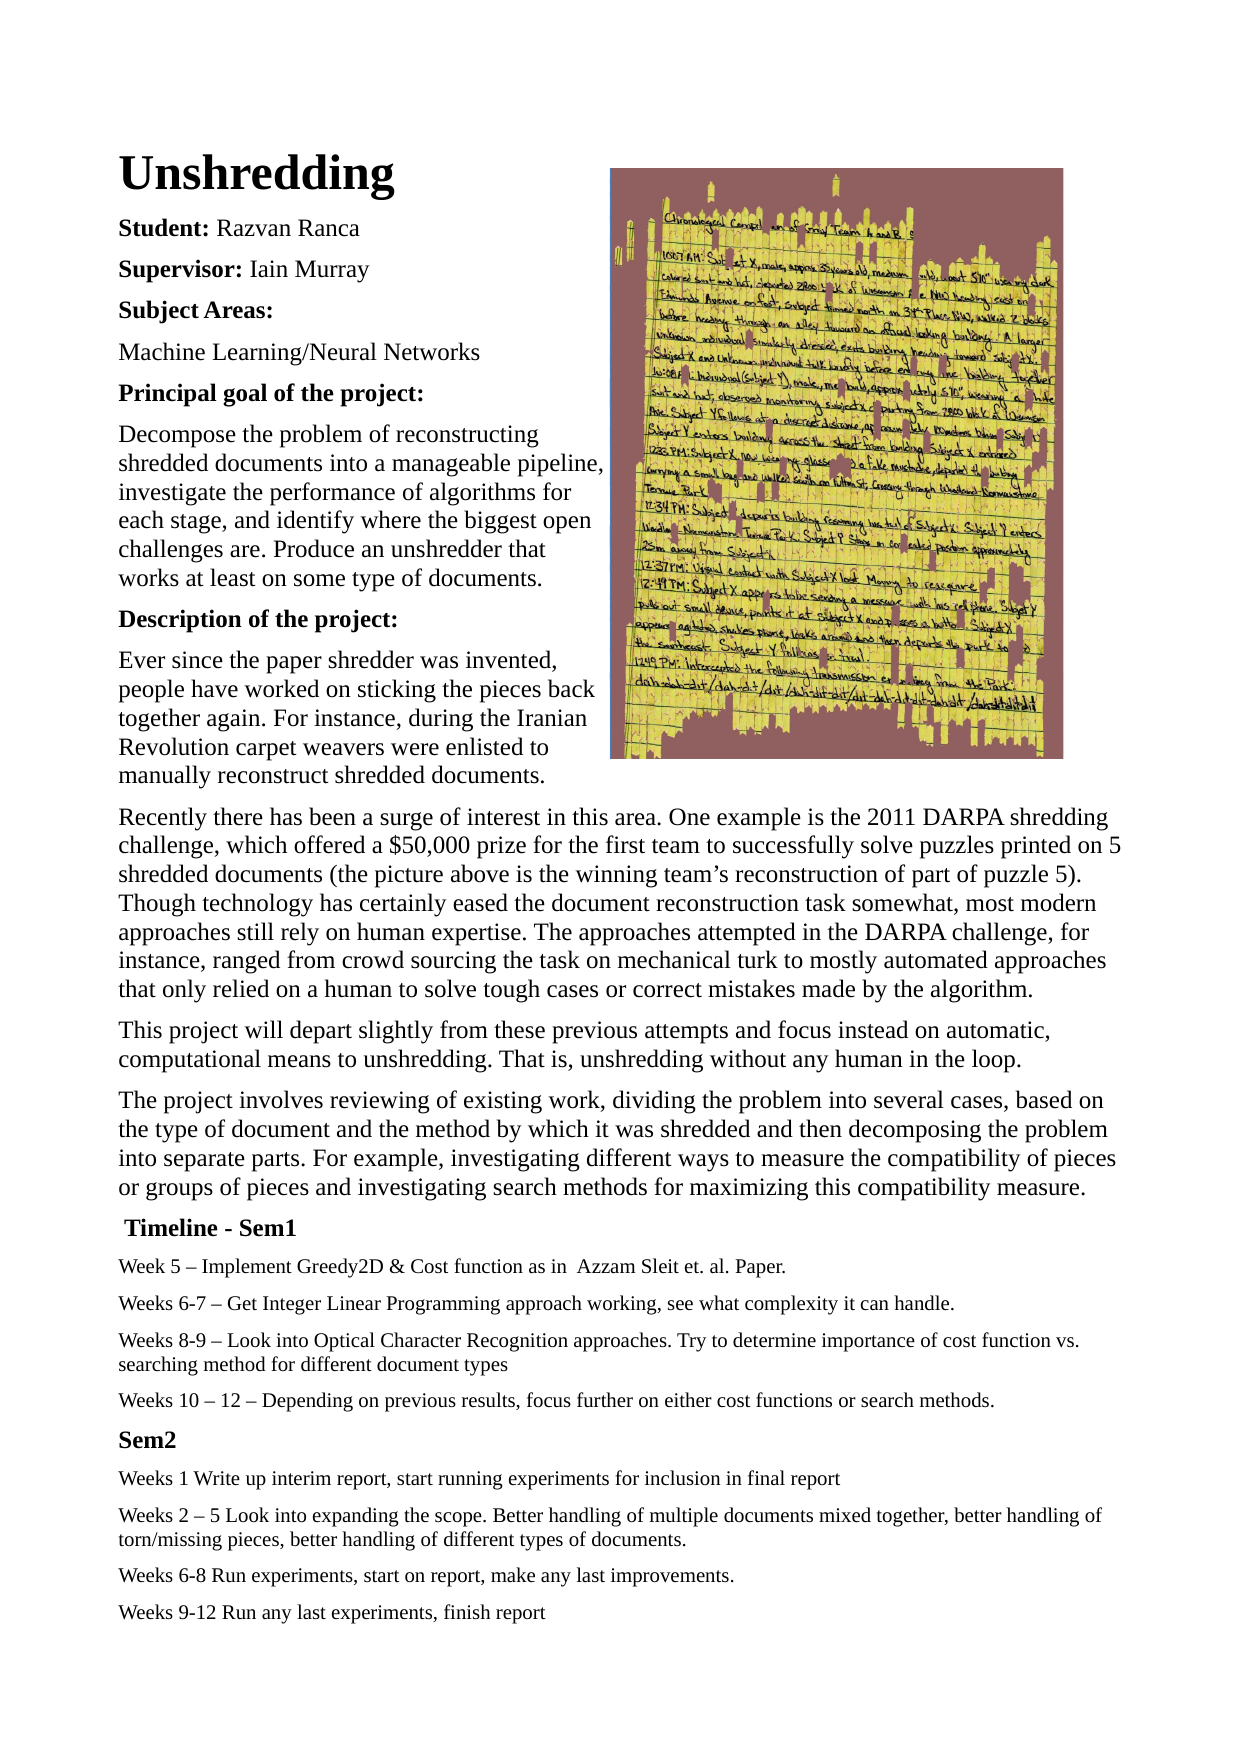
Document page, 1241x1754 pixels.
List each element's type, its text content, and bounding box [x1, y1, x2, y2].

text Subject Areas: [118, 296, 609, 324]
text Supervisor: Iain Murray [118, 254, 609, 283]
text Weeks 6-8 Run experiments, start on report, make any last improvements. [118, 1563, 1122, 1587]
text [1064, 296, 1122, 324]
text Weeks 10 – 12 – Depending on previous results, focus further on either cost functions or search methods. [118, 1388, 1122, 1412]
text Weeks 9-12 Run any last experiments, finish report [118, 1600, 1122, 1624]
picture [609, 168, 1064, 759]
subtitle Unshredding [118, 143, 1122, 201]
text Sem2 [118, 1425, 1122, 1453]
text Student: Razvan Ranca [118, 213, 609, 242]
text The project involves reviewing of existing work, dividing the problem into several cases, based on the type of document and the method by which it was shredded and then decomposing the problem into separate parts. For example, investigating different ways to measure the compatibility of pieces or groups of pieces and investigating search methods for maximizing this compatibility measure. [118, 1086, 1122, 1201]
text [1064, 604, 1122, 633]
text Machine Learning/Neural Networks [118, 337, 609, 366]
text Ever since the paper shredder was invented, people have worked on sticking the pieces back together again. For instance, during the Iranian Revolution carpet weavers were enlisted to manually reconstruct shredded documents. [118, 646, 1122, 789]
text [1064, 254, 1122, 283]
text Weeks 2 – 5 Look into expanding the scope. Better handling of multiple documents mixed together, better handling of torn/missing pieces, better handling of different types of documents. [118, 1502, 1122, 1551]
text Week 5 – Implement Greedy2D & Cost function as in Azzam Sleit et. al. Paper. [118, 1254, 1122, 1278]
text Weeks 8-9 – Look into Optical Character Recognition approaches. Try to determine importance of cost function vs. searching method for different document types [118, 1327, 1122, 1376]
text Timeline - Sem1 [118, 1213, 1122, 1242]
text [1064, 378, 1122, 407]
text Weeks 1 Write up interim report, start running experiments for inclusion in final report [118, 1466, 1122, 1490]
text Description of the project: [118, 604, 609, 633]
text [1064, 213, 1122, 242]
text Principal goal of the project: [118, 378, 609, 407]
text [1064, 337, 1122, 366]
text [1064, 419, 1122, 592]
text Decompose the problem of reconstructing shredded documents into a manageable pipeline, investigate the performance of algorithms for each stage, and identify where the biggest open challenges are. Produce an unshredder that works at least on some type of documents. [118, 419, 609, 592]
text Recently there has been a surge of interest in this area. One example is the 2011 DARPA shredding challenge, which offered a $50,000 prize for the first team to successfully solve puzzles printed on 5 shredded documents (the picture above is the winning team’s reconstruction of part of puzzle 5). Though technology has certainly eased the document reconstruction task somewhat, most modern approaches still rely on human expertise. The approaches attempted in the DARPA challenge, for instance, ranged from crowd sourcing the task on mechanical turk to mostly automated approaches that only relied on a human to solve tough cases or correct mistakes made by the algorithm. [118, 802, 1122, 1003]
text Weeks 6-7 – Get Integer Linear Programming approach working, see what complexity it can handle. [118, 1291, 1122, 1315]
text This project will depart slightly from these previous attempts and focus instead on automatic, computational means to unshredding. That is, unshredding without any human in the loop. [118, 1016, 1122, 1073]
